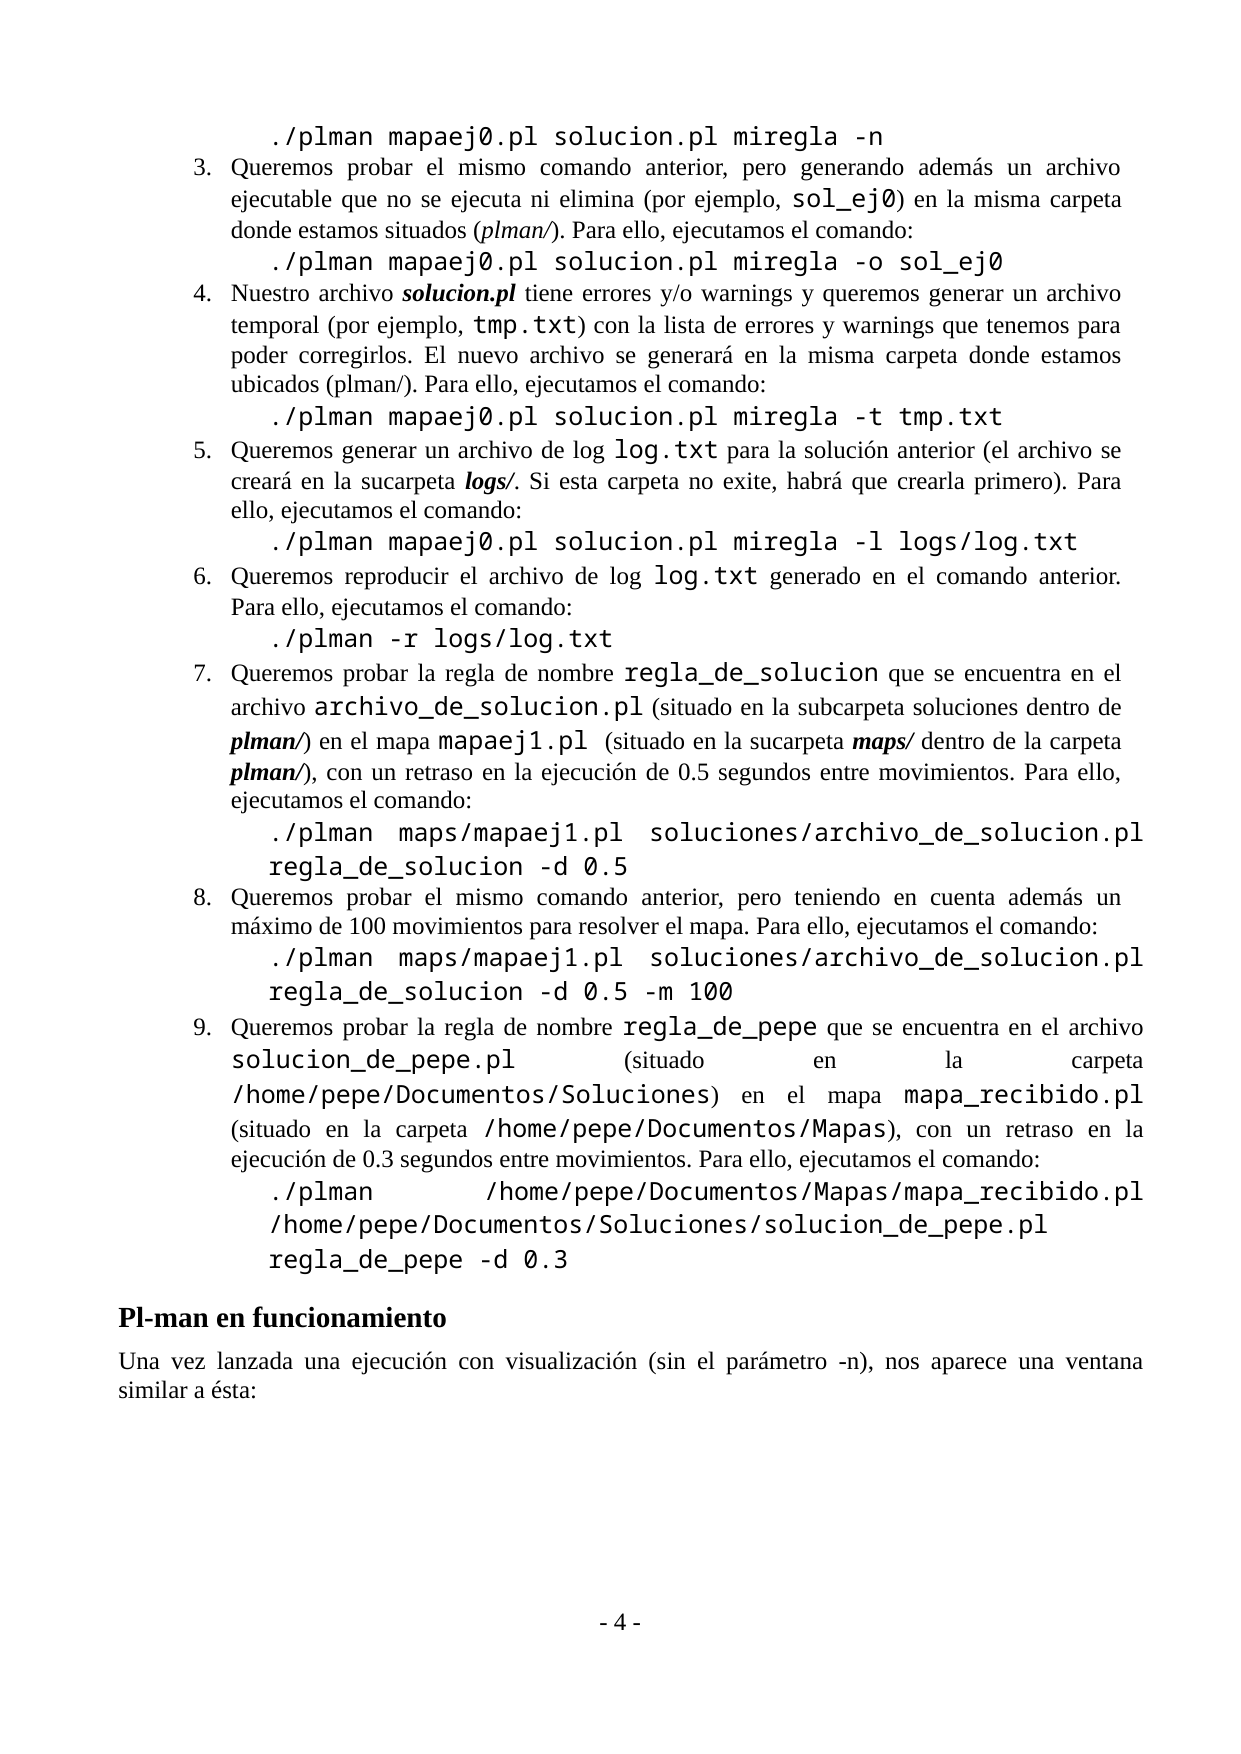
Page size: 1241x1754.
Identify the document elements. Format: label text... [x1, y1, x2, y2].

list Queremos generar un archivo de log log.txt para la solución anterior (el archivo se creará en la sucarpeta logs/. Si esta carpeta no exite, habrá que crearla primero). Para ello, ejecutamos el comando: [193, 432, 1122, 524]
list Queremos reproducir el archivo de log log.txt generado en el comando anterior. Para ello, ejecutamos el comando: [193, 558, 1122, 621]
text Una vez lanzada una ejecución con visualización (sin el parámetro -n), nos aparece una ventana similar a ésta: [118, 1346, 1144, 1404]
list Queremos probar el mismo comando anterior, pero generando además un archivo ejecutable que no se ejecuta ni elimina (por ejemplo, sol_ej0) en la misma carpeta donde estamos situados (plman/). Para ello, ejecutamos el comando: [193, 152, 1122, 244]
list Queremos probar la regla de nombre regla_de_pepe que se encuentra en el archivo solucion_de_pepe.pl (situado en la carpeta /home/pepe/Documentos/Soluciones) en el mapa mapa_recibido.pl (situado en la carpeta /home/pepe/Documentos/Mapas), con un retraso en la ejecución de 0.3 segundos entre movimientos. Para ello, ejecutamos el comando: [193, 1008, 1144, 1173]
list ./plman mapaej0.pl solucion.pl miregla -n [231, 118, 1122, 152]
list ./plman maps/mapaej1.pl soluciones/archivo_de_solucion.pl regla_de_solucion -d 0.5 [231, 814, 1144, 882]
list ./plman maps/mapaej1.pl soluciones/archivo_de_solucion.pl regla_de_solucion -d 0.5 -m 100 [231, 940, 1144, 1008]
list Nuestro archivo solucion.pl tiene errores y/o warnings y queremos generar un archivo temporal (por ejemplo, tmp.txt) con la lista de errores y warnings que tenemos para poder corregirlos. El nuevo archivo se generará en la misma carpeta donde estamos ubicados (plman/). Para ello, ejecutamos el comando: [193, 278, 1122, 398]
list ./plman mapaej0.pl solucion.pl miregla -t tmp.txt [231, 398, 1122, 432]
list Queremos probar la regla de nombre regla_de_solucion que se encuentra en el archivo archivo_de_solucion.pl (situado en la subcarpeta soluciones dentro de plman/) en el mapa mapaej1.pl (situado en la sucarpeta maps/ dentro de la carpeta plman/), con un retraso en la ejecución de 0.5 segundos entre movimientos. Para ello, ejecutamos el comando: [193, 655, 1122, 814]
list ./plman -r logs/log.txt [231, 621, 1122, 655]
list ./plman mapaej0.pl solucion.pl miregla -l logs/log.txt [231, 524, 1122, 558]
list Queremos probar el mismo comando anterior, pero teniendo en cuenta además un máximo de 100 movimientos para resolver el mapa. Para ello, ejecutamos el comando: [193, 882, 1122, 940]
subtitle Pl-man en funcionamiento [118, 1300, 1122, 1334]
list ./plman /home/pepe/Documentos/Mapas/mapa_recibido.pl /home/pepe/Documentos/Soluciones/solucion_de_pepe.pl regla_de_pepe -d 0.3 [231, 1173, 1144, 1275]
list ./plman mapaej0.pl solucion.pl miregla -o sol_ej0 [231, 244, 1122, 278]
